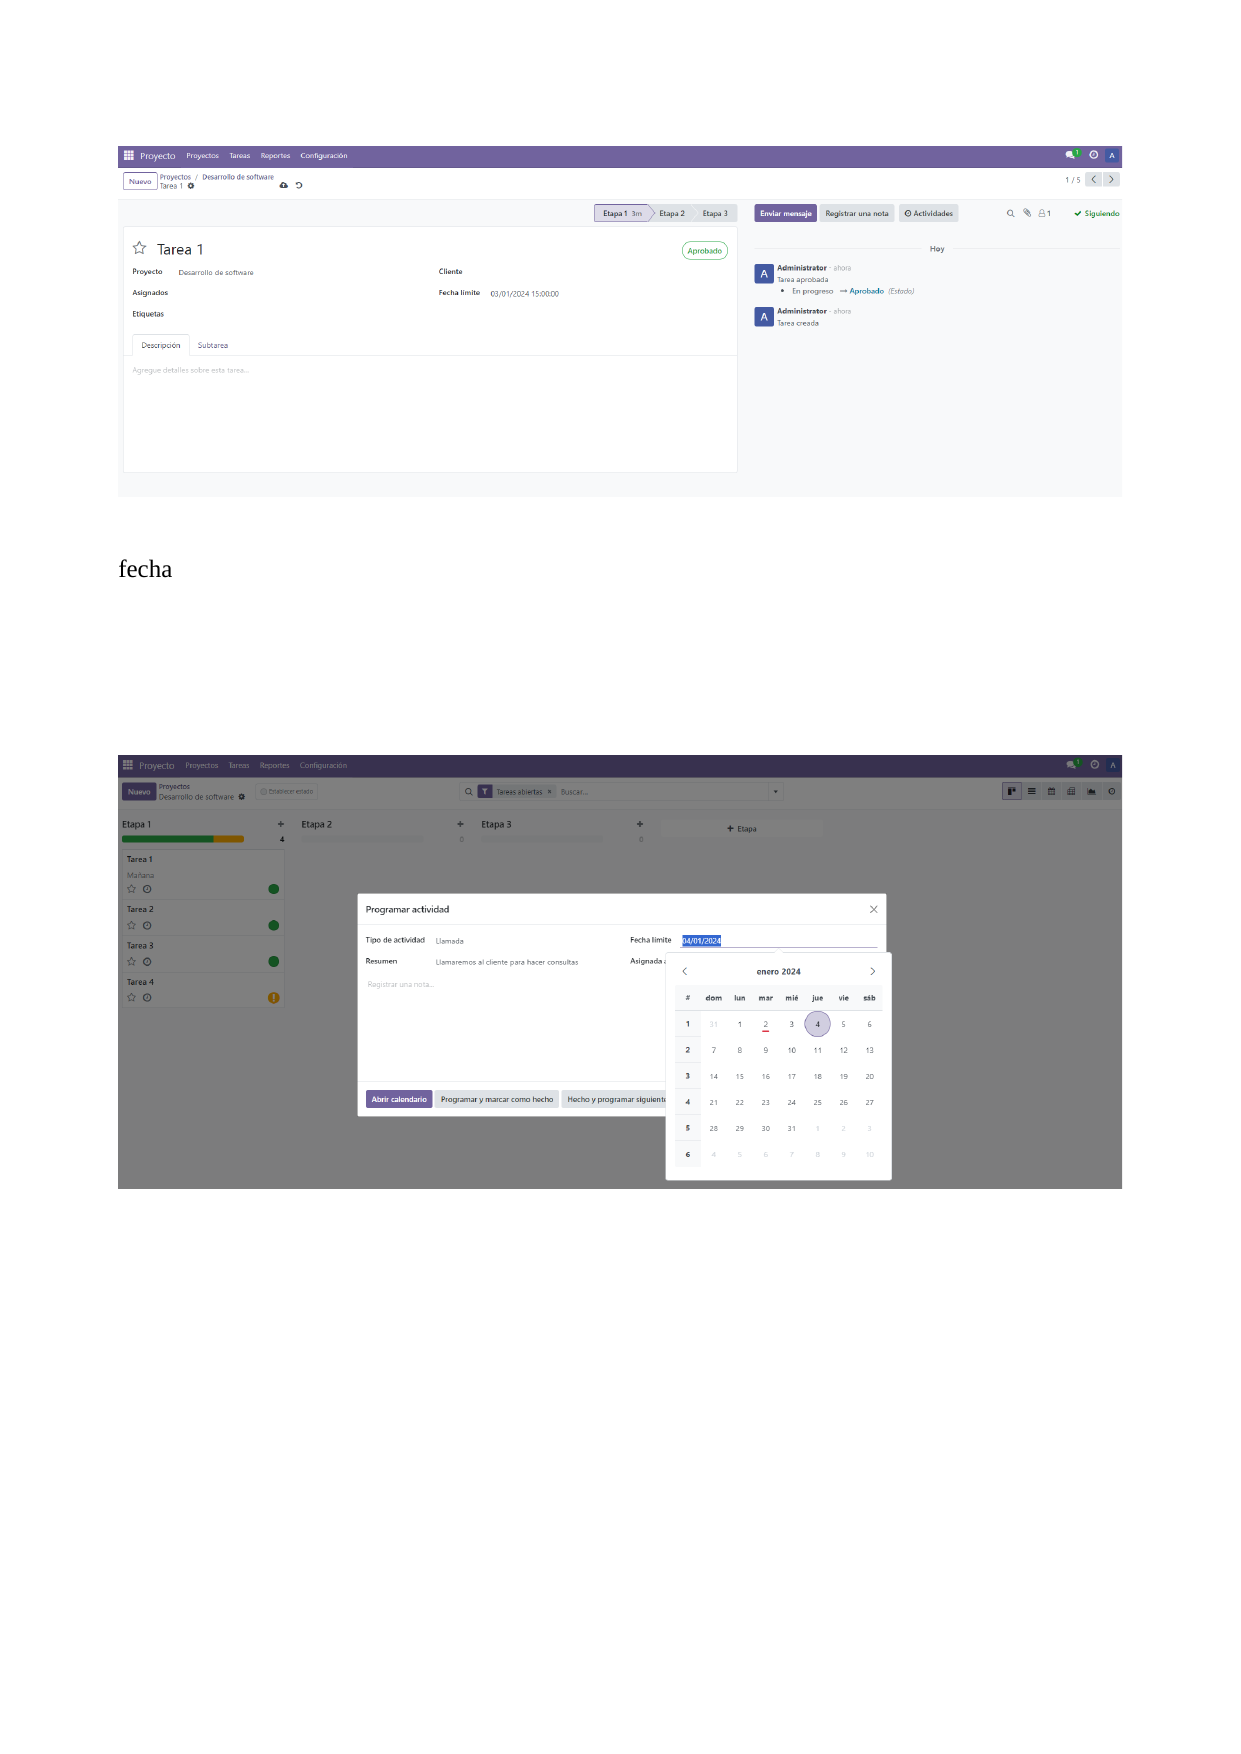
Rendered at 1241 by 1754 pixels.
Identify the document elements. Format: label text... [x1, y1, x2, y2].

picture [118, 146, 1123, 497]
text fecha [118, 554, 1122, 582]
picture [118, 755, 1123, 1189]
